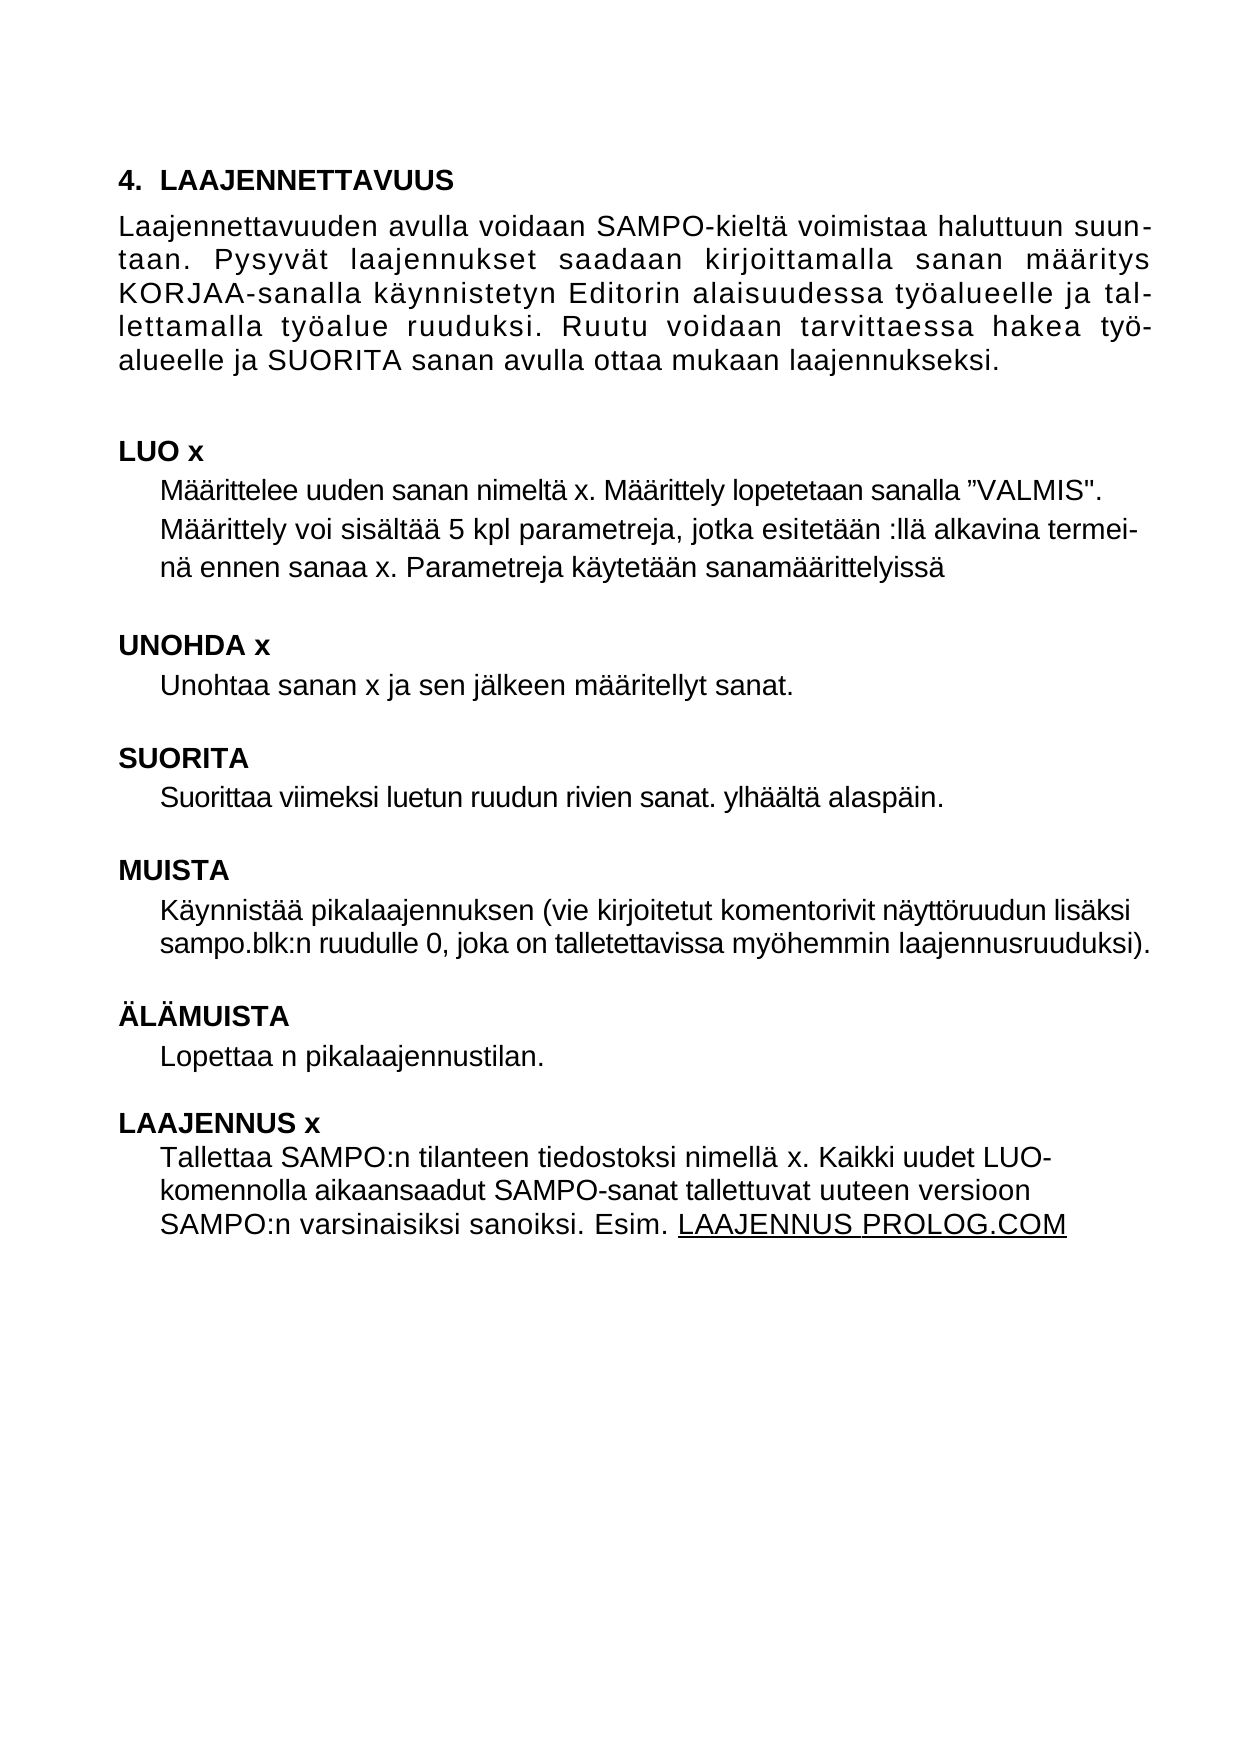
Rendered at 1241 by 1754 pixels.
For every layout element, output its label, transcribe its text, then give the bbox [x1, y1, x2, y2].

text SUORITA [118, 741, 1152, 774]
text ÄLÄMUISTA [118, 999, 1152, 1033]
text Määrittelee uuden sanan nimeltä x. Määrittely lopetetaan sanalla ”VALMIS". Mää­rittely voi sisältää 5 kpl parametreja, jotka esi­tetään :llä alkavina termei­nä en­nen sanaa x. Parametreja käyte­tään sanamäärittelyissä [159, 473, 1152, 584]
text Käynnistää pikalaajennuksen (vie kirjoitetut komentorivit näyttöruudun li­säksi sampo.blk:n ruudulle 0, joka on talletettavissa myöhemmin laajennusruuduksi). [159, 893, 1152, 960]
text UNOHDA x [118, 628, 1152, 662]
text Tallettaa SAMPO:n tilanteen tiedostoksi nimellä x. Kaikki uudet LUO-komennolla aikaansaadut SAMPO-sanat tallet­tuvat uuteen versioon SAMPO:n varsi­naisiksi sanoiksi. Esim. LAAJENNUS PROLOG.COM [159, 1139, 1152, 1240]
subtitle LAAJENNETTAVUUS [118, 163, 1152, 197]
text LAAJENNUS x [118, 1106, 1152, 1139]
text Suorittaa viimeksi luetun ruudun rivien sanat. ylhäältä alaspäin. [159, 780, 1152, 814]
text Laajennettavuuden avulla voidaan SAMPO-kieltä voimistaa haluttuun suun­taan. Pysyvät laajennukset saadaan kirjoittamalla sanan määritys KORJAA-sanalla käynnistetyn Editorin alaisuudessa työalueelle ja tal­lettamalla työalue ruuduksi. Ruutu voidaan tarvittaessa hakea työ­alueelle ja SUORITA sanan avulla ottaa mukaan laajennukseksi. [118, 209, 1152, 377]
text MUISTA [118, 853, 1152, 887]
text Lopettaa n pikalaajennustilan. [159, 1039, 1152, 1072]
text LUO x [118, 434, 1152, 467]
text Unohtaa sanan x ja sen jälkeen määritellyt sanat. [159, 668, 1152, 701]
